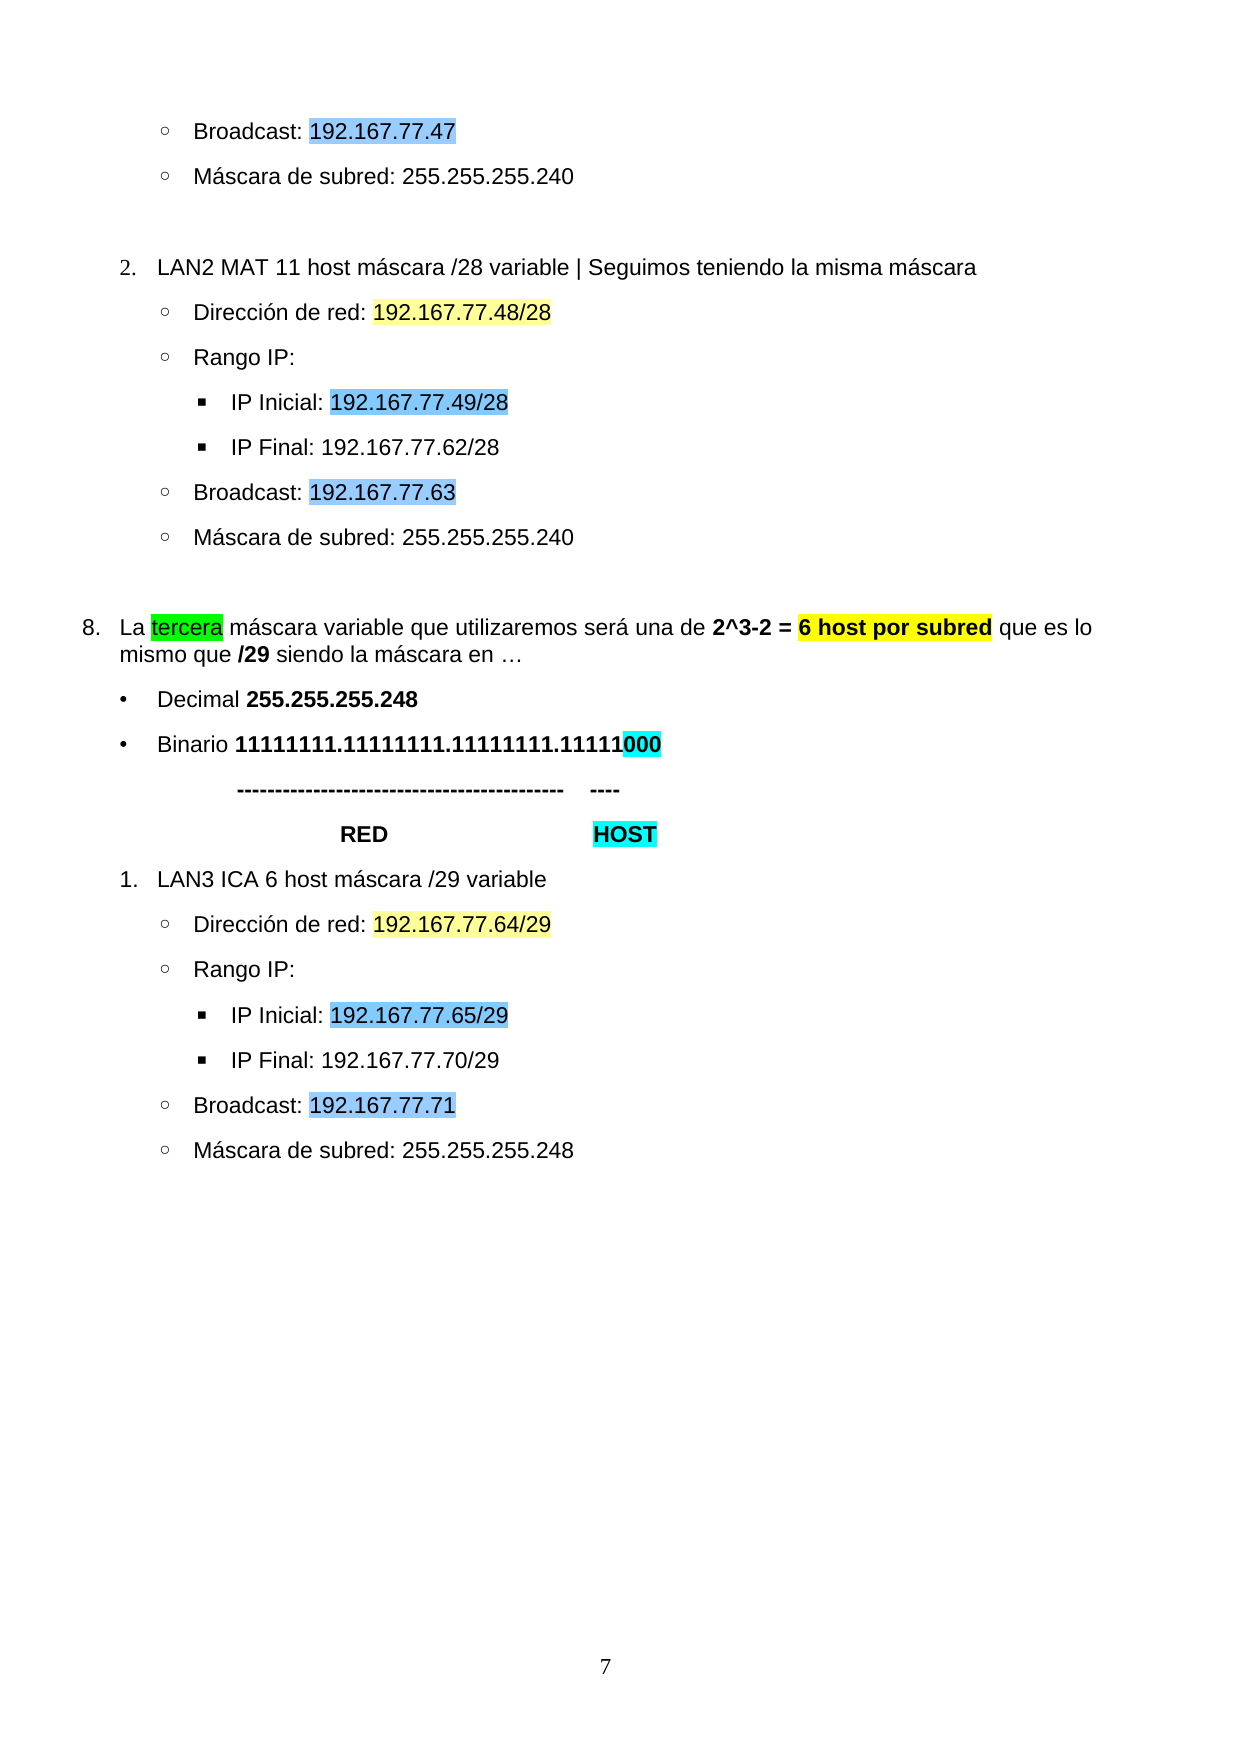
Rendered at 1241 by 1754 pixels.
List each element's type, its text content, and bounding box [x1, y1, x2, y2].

text RED HOST [118, 821, 1092, 847]
list Broadcast: 192.167.77.63 [156, 479, 1092, 505]
list IP Final: 192.167.77.70/29 [193, 1047, 1092, 1073]
list IP Inicial: 192.167.77.49/28 [193, 389, 1092, 415]
list IP Inicial: 192.167.77.65/29 [193, 1002, 1092, 1028]
list Broadcast: 192.167.77.47 [156, 118, 1092, 144]
list Decimal 255.255.255.248 [119, 686, 1092, 712]
list Binario 11111111.11111111.11111111.11111000 [119, 731, 1092, 757]
list Máscara de subred: 255.255.255.240 [156, 163, 1092, 189]
list IP Final: 192.167.77.62/28 [193, 434, 1092, 460]
list LAN3 ICA 6 host máscara /29 variable [119, 866, 1092, 893]
list Máscara de subred: 255.255.255.248 [156, 1137, 1092, 1163]
list Dirección de red: 192.167.77.48/28 [156, 299, 1092, 325]
list Broadcast: 192.167.77.71 [156, 1092, 1092, 1118]
text ------------------------------------------- ---- [118, 776, 1092, 802]
list LAN2 MAT 11 host máscara /28 variable | Seguimos teniendo la misma máscara [119, 253, 1092, 280]
list Rango IP: [156, 344, 1092, 370]
list Dirección de red: 192.167.77.64/29 [156, 911, 1092, 938]
list Máscara de subred: 255.255.255.240 [156, 524, 1092, 551]
list La tercera máscara variable que utilizaremos será una de 2^3-2 = 6 host por subred que es lo mismo que /29 siendo la máscara en … [82, 614, 1092, 667]
list Rango IP: [156, 956, 1092, 983]
